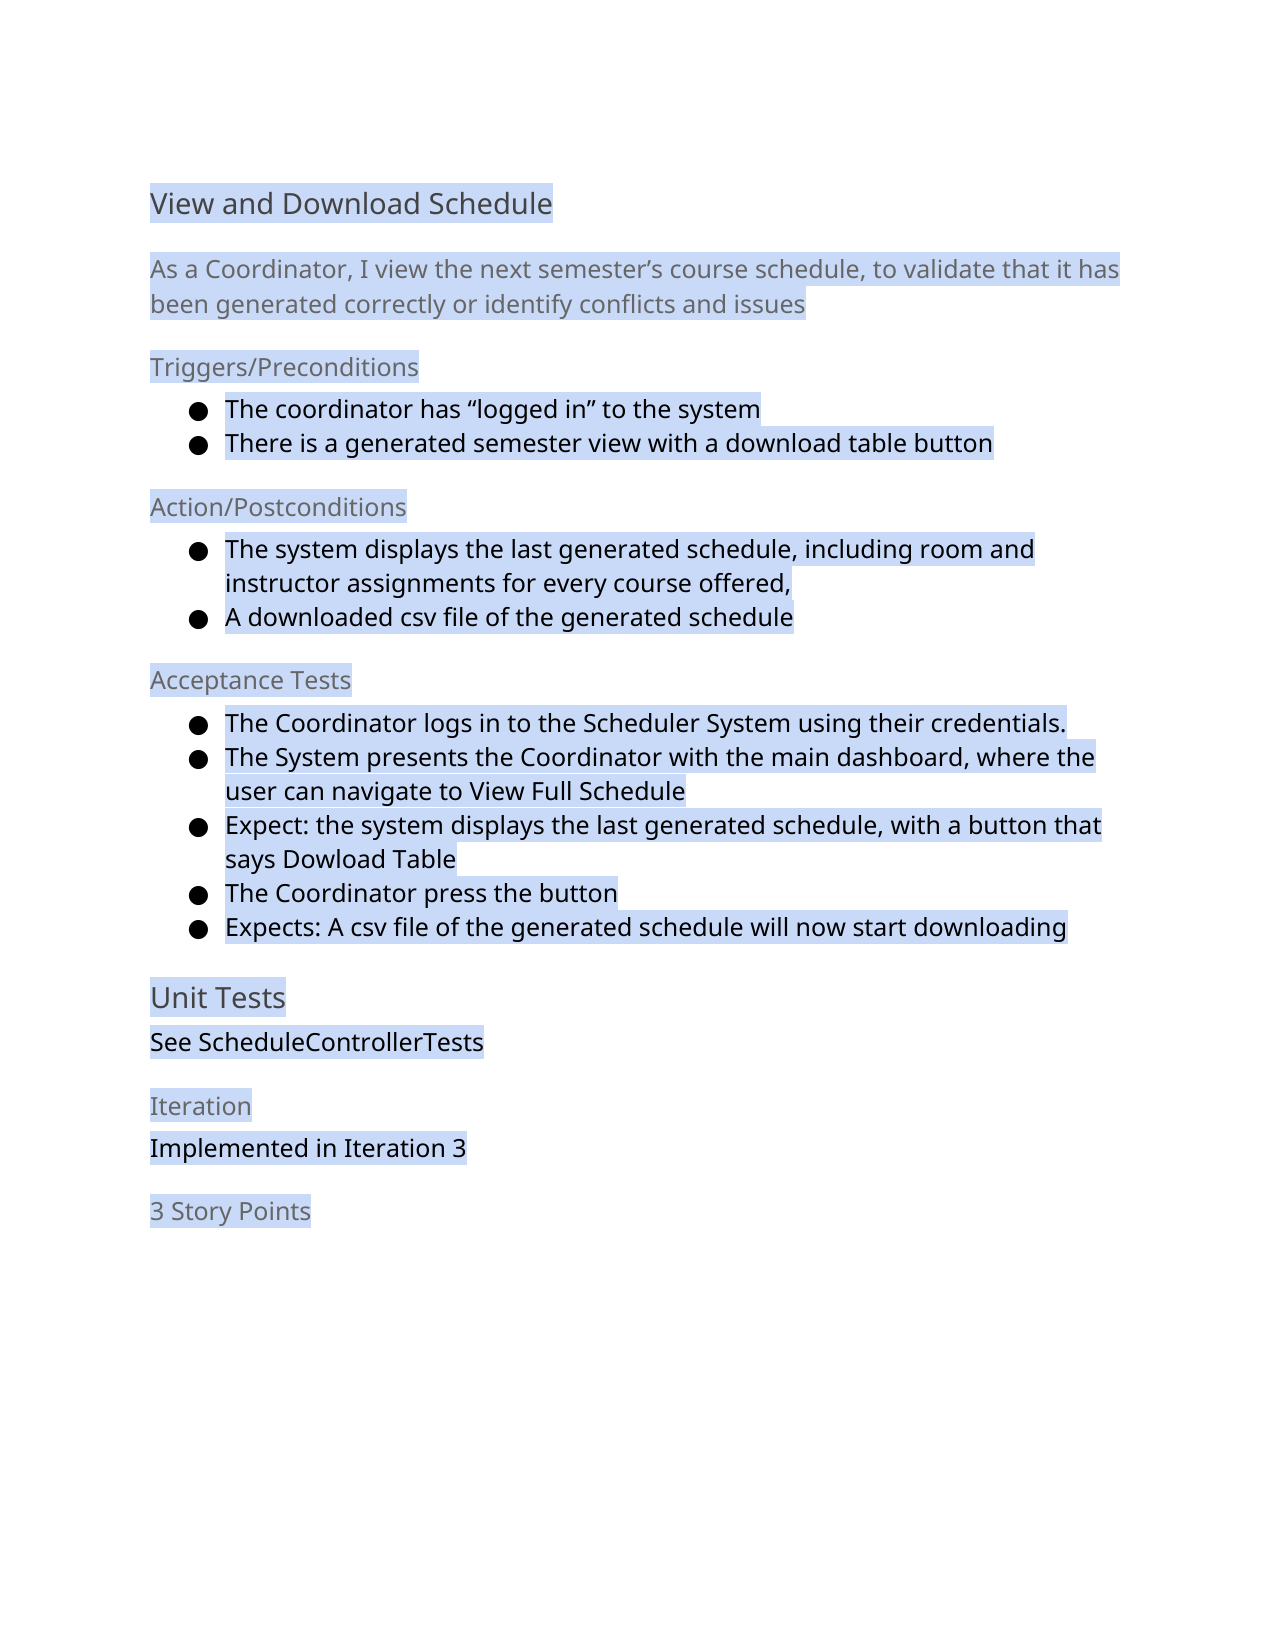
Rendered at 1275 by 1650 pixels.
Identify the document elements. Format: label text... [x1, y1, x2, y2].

list A downloaded csv file of the generated schedule [187, 600, 1125, 634]
subtitle Triggers/Preconditions [150, 349, 1125, 383]
subtitle Iteration [150, 1088, 1125, 1122]
subtitle 3 Story Points [150, 1194, 1125, 1228]
list The System presents the Coordinator with the main dashboard, where the user can navigate to View Full Schedule [187, 739, 1125, 807]
subtitle Action/Postconditions [150, 489, 1125, 523]
text Implemented in Iteration 3 [150, 1131, 1125, 1165]
subtitle Unit Tests [150, 977, 1125, 1017]
list There is a generated semester view with a download table button [187, 426, 1125, 460]
list The coordinator has “logged in” to the system [187, 392, 1125, 426]
list The Coordinator logs in to the Scheduler System using their credentials. [187, 705, 1125, 739]
list Expects: A csv file of the generated schedule will now start downloading [187, 910, 1125, 944]
subtitle Acceptance Tests [150, 663, 1125, 697]
list The Coordinator press the button [187, 876, 1125, 910]
subtitle As a Coordinator, I view the next semester’s course schedule, to validate that it has been generated correctly or identify conflicts and issues [150, 252, 1125, 320]
text See ScheduleControllerTests [150, 1025, 1125, 1059]
list Expect: the system displays the last generated schedule, with a button that says Dowload Table [187, 807, 1125, 876]
list The system displays the last generated schedule, including room and instructor assignments for every course offered, [187, 532, 1125, 600]
subtitle View and Download Schedule [150, 183, 1125, 223]
